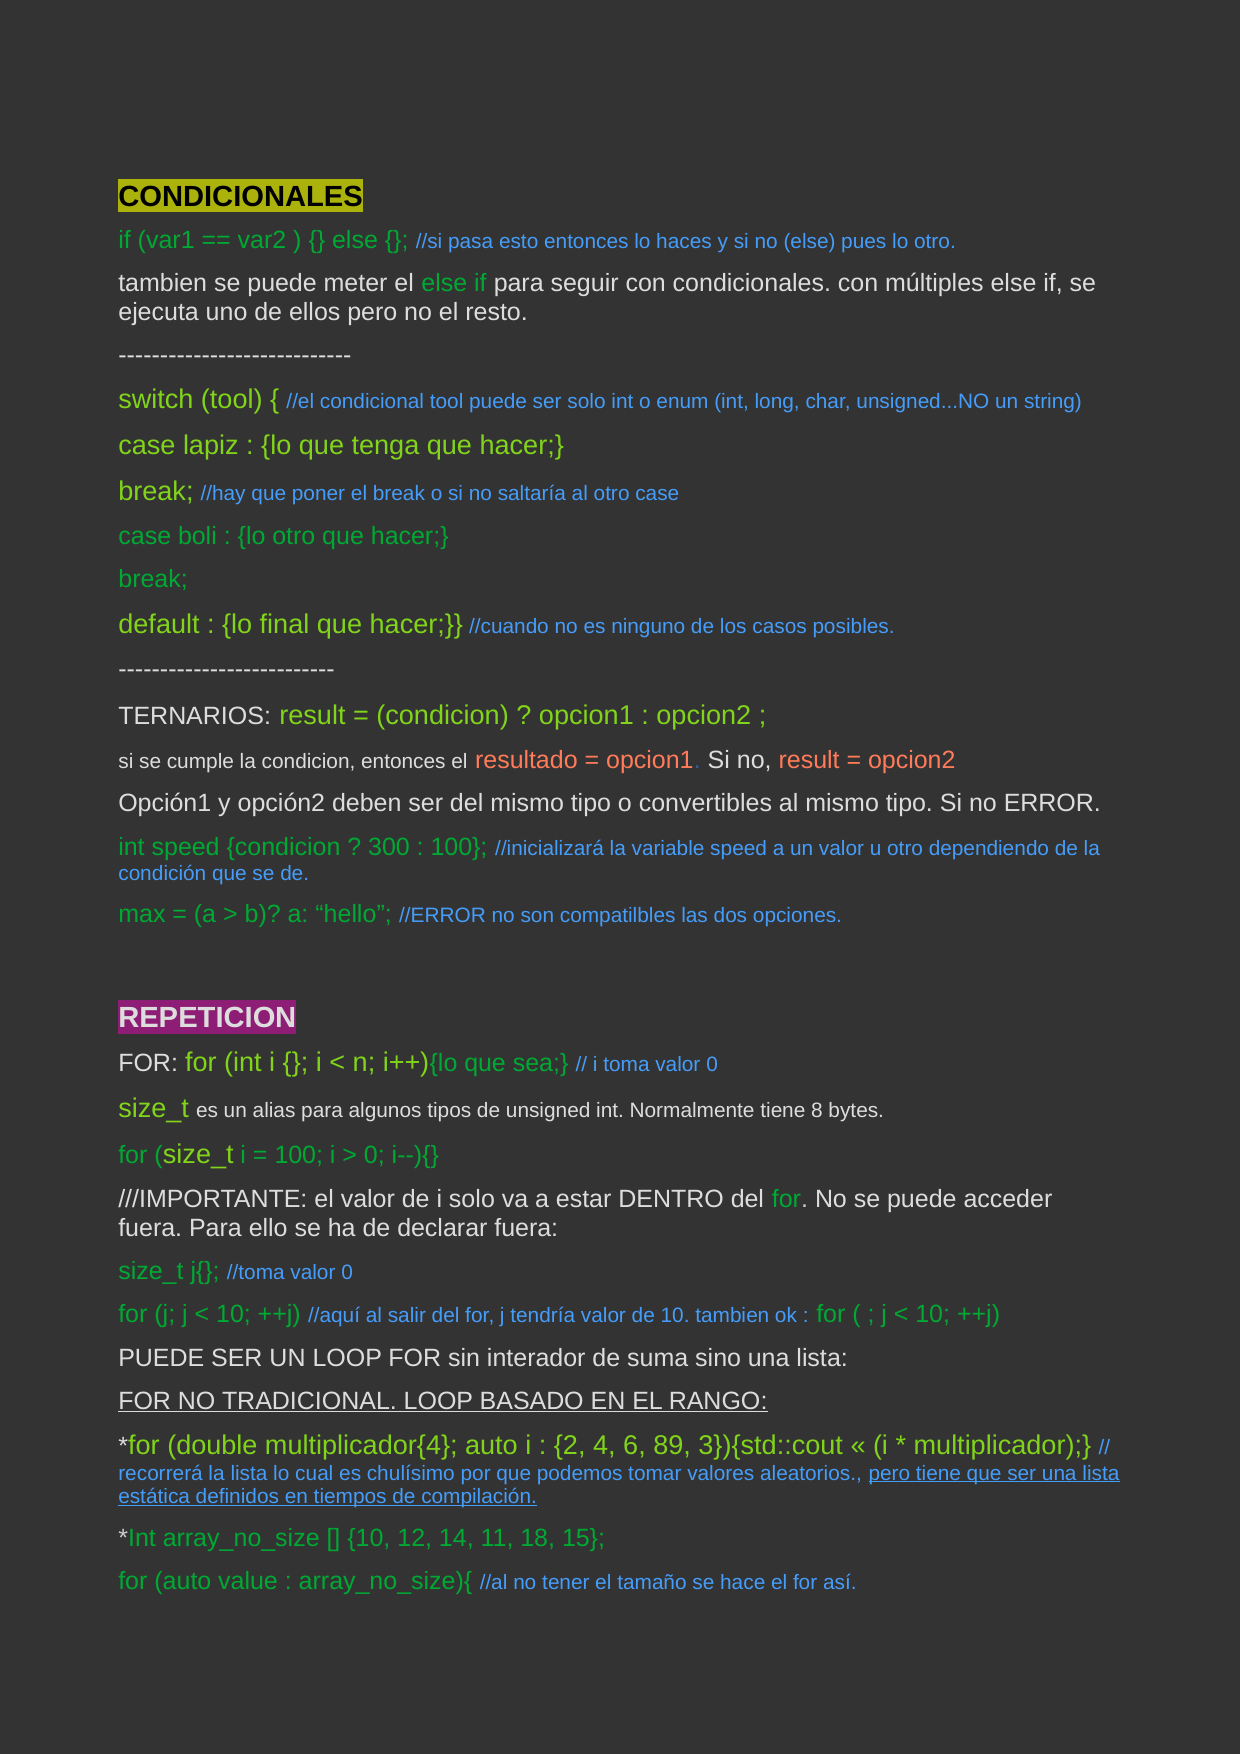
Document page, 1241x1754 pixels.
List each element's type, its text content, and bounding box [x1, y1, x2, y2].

text si se cumple la condicion, entonces el resultado = opcion1. Si no, result = opcion2 [118, 745, 1122, 774]
text ---------------------------- [118, 340, 1122, 369]
text for (size_t i = 100; i > 0; i--){} [118, 1138, 1122, 1169]
text for (j; j < 10; ++j) //aquí al salir del for, j tendría valor de 10. tambien ok : for ( ; j < 10; ++j) [118, 1299, 1122, 1328]
text int speed {condicion ? 300 : 100}; //inicializará la variable speed a un valor u otro dependiendo de la condición que se de. [118, 832, 1122, 884]
text default : {lo final que hacer;}} //cuando no es ninguno de los casos posibles. [118, 608, 1122, 639]
text TERNARIOS: result = (condicion) ? opcion1 : opcion2 ; [118, 697, 1122, 730]
text ///IMPORTANTE: el valor de i solo va a estar DENTRO del for. No se puede acceder fuera. Para ello se ha de declarar fuera: [118, 1184, 1122, 1241]
subtitle CONDICIONALES [118, 179, 1122, 212]
text if (var1 == var2 ) {} else {}; //si pasa esto entonces lo haces y si no (else) pues lo otro. [118, 225, 1122, 253]
text tambien se puede meter el else if para seguir con condicionales. con múltiples else if, se ejecuta uno de ellos pero no el resto. [118, 268, 1122, 326]
text size_t j{}; //toma valor 0 [118, 1256, 1122, 1284]
text max = (a > b)? a: “hello”; //ERROR no son compatilbles las dos opciones. [118, 899, 1122, 928]
subtitle REPETICION [118, 1000, 1122, 1034]
text *Int array_no_size [] {10, 12, 14, 11, 18, 15}; [118, 1523, 1122, 1552]
text case boli : {lo otro que hacer;} [118, 521, 1122, 550]
text FOR NO TRADICIONAL. LOOP BASADO EN EL RANGO: [118, 1386, 1122, 1414]
text switch (tool) { //el condicional tool puede ser solo int o enum (int, long, char, unsigned...NO un string) [118, 383, 1122, 415]
text break; [118, 564, 1122, 593]
text break; //hay que poner el break o si no saltaría al otro case [118, 475, 1122, 506]
text for (auto value : array_no_size){ //al no tener el tamaño se hace el for así. [118, 1566, 1122, 1595]
text size_t es un alias para algunos tipos de unsigned int. Normalmente tiene 8 bytes. [118, 1092, 1122, 1123]
text *for (double multiplicador{4}; auto i : {2, 4, 6, 89, 3}){std::cout « (i * multiplicador);} // recorrerá la lista lo cual es chulísimo por que podemos tomar valores aleatorios., pero tiene que ser una lista estática definidos en tiempos de compilación. [118, 1429, 1122, 1508]
text Opción1 y opción2 deben ser del mismo tipo o convertibles al mismo tipo. Si no ERROR. [118, 788, 1122, 817]
text -------------------------- [118, 653, 1122, 682]
text FOR: for (int i {}; i < n; i++){lo que sea;} // i toma valor 0 [118, 1046, 1122, 1077]
text PUEDE SER UN LOOP FOR sin interador de suma sino una lista: [118, 1342, 1122, 1371]
text case lapiz : {lo que tenga que hacer;} [118, 429, 1122, 461]
